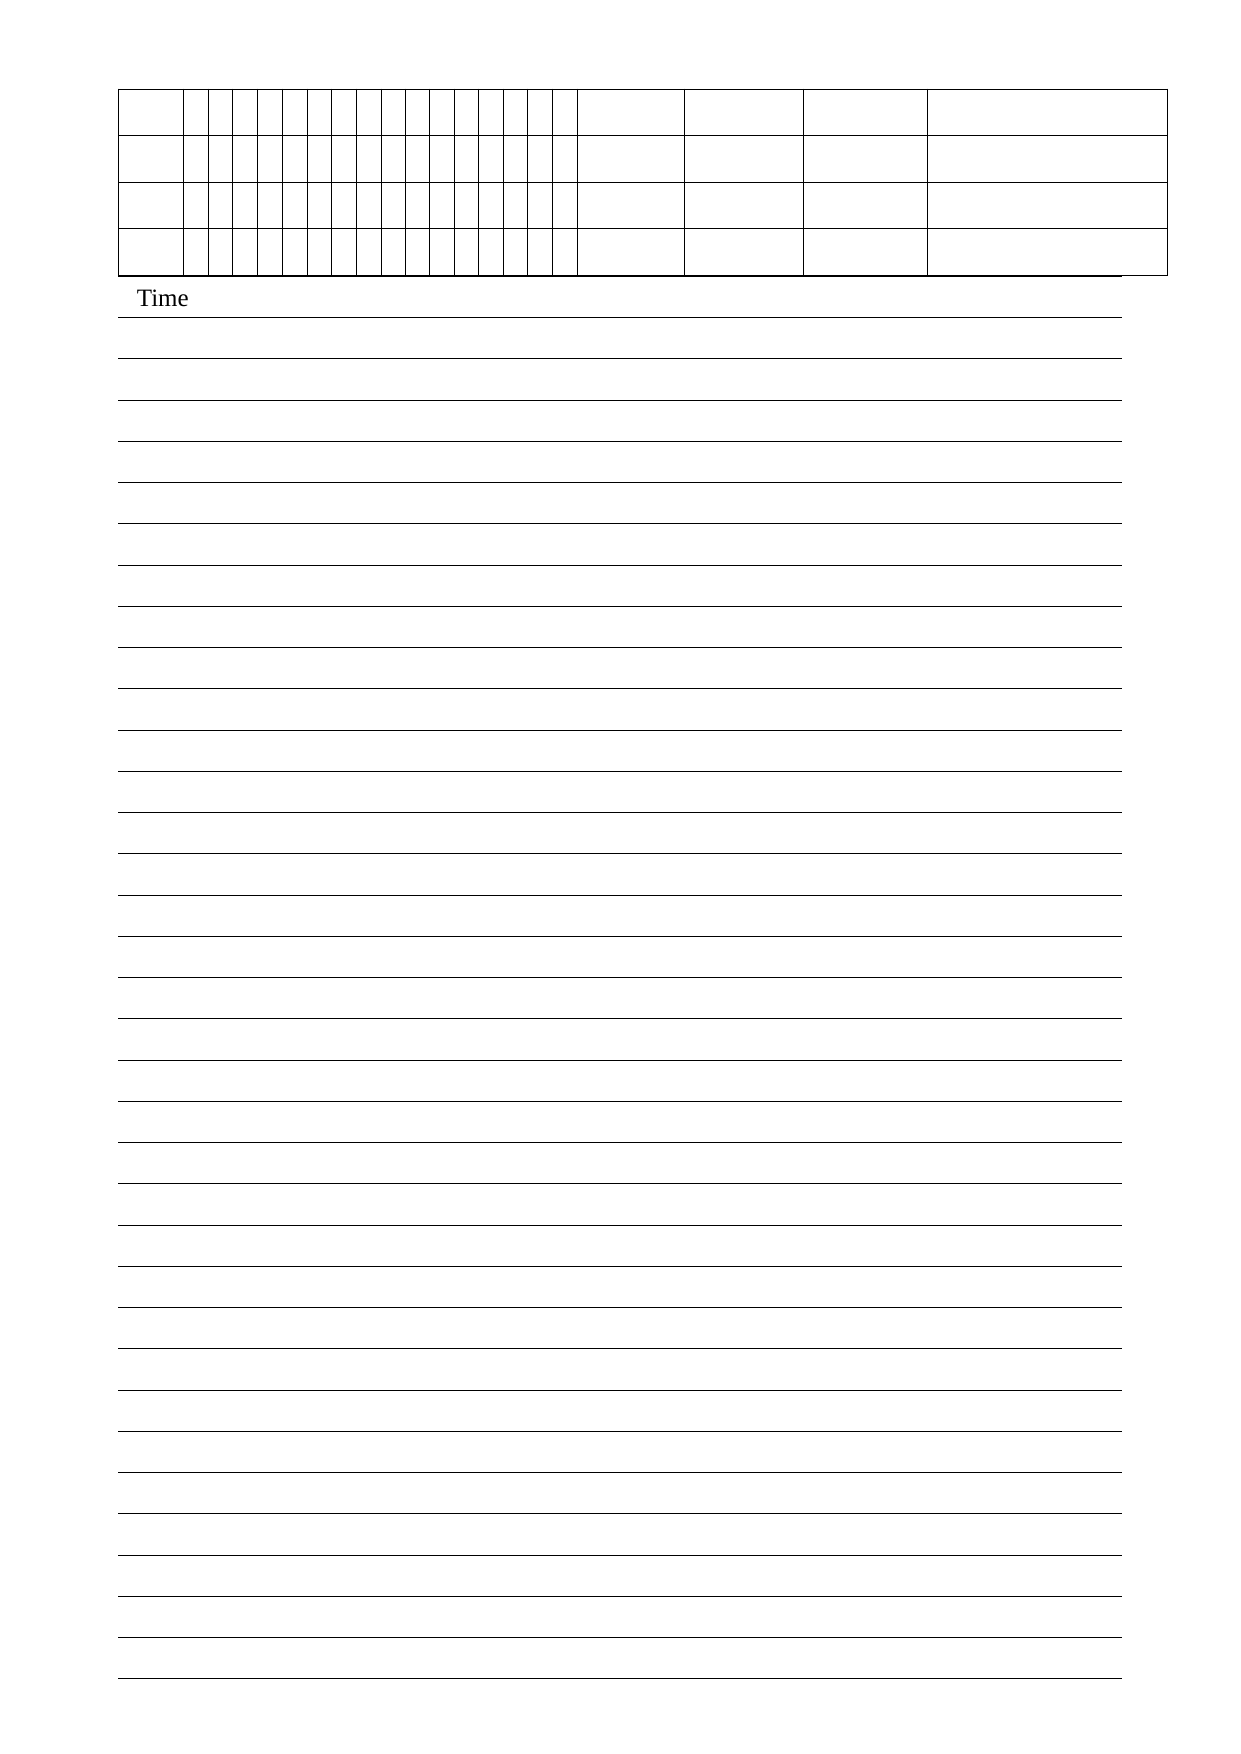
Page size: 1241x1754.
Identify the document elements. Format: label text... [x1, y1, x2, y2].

table_cell [578, 90, 684, 135]
table_cell [207, 1308, 1122, 1348]
table_cell [685, 183, 803, 228]
table_cell [118, 1432, 207, 1472]
table_cell [357, 183, 381, 228]
table_cell [308, 136, 331, 182]
table_cell [233, 183, 257, 228]
table_cell [406, 90, 429, 135]
table_cell [118, 1556, 207, 1596]
table_cell [504, 90, 527, 135]
table_cell [207, 689, 1122, 729]
table_cell [455, 183, 478, 228]
table_cell [118, 1143, 207, 1183]
table_cell [207, 401, 1122, 441]
table_cell [283, 90, 307, 135]
table_cell [118, 1514, 207, 1554]
table_cell [207, 854, 1122, 894]
table_cell [258, 183, 282, 228]
table_cell [382, 90, 405, 135]
table_cell [233, 229, 257, 275]
table_cell [553, 136, 577, 182]
table_cell [382, 183, 405, 228]
table_cell [357, 136, 381, 182]
table_cell [207, 1432, 1122, 1472]
table_cell [332, 183, 356, 228]
table_cell [118, 937, 207, 977]
table_cell [118, 1597, 207, 1637]
table_cell [207, 1473, 1122, 1513]
table_cell [382, 136, 405, 182]
table_cell [118, 442, 207, 482]
table_cell [308, 183, 331, 228]
table_cell [207, 1184, 1122, 1224]
table_cell [504, 229, 527, 275]
table_cell [258, 136, 282, 182]
table_cell [118, 1308, 207, 1348]
table_cell [207, 1349, 1122, 1389]
table_cell [184, 183, 208, 228]
table_cell [118, 731, 207, 771]
table_cell [207, 813, 1122, 853]
table_cell [578, 229, 684, 275]
table_cell [207, 1638, 1122, 1678]
table_cell [118, 1102, 207, 1142]
table_cell [207, 1226, 1122, 1266]
table_cell [118, 1061, 207, 1101]
table_cell [804, 90, 927, 135]
table_cell [118, 318, 207, 358]
table_cell [504, 136, 527, 182]
table_cell [430, 136, 454, 182]
table_cell [207, 524, 1122, 564]
table_cell [207, 359, 1122, 399]
table_cell [578, 136, 684, 182]
table_cell [207, 772, 1122, 812]
table_cell [209, 136, 232, 182]
table_cell [118, 524, 207, 564]
table_cell [184, 229, 208, 275]
table_cell [207, 1391, 1122, 1431]
table_cell [685, 90, 803, 135]
table_cell [528, 90, 552, 135]
table_cell [207, 483, 1122, 523]
table_cell [118, 689, 207, 729]
table_cell [406, 229, 429, 275]
table_cell [357, 90, 381, 135]
table_cell [207, 978, 1122, 1018]
table_cell [118, 1267, 207, 1307]
table_cell [118, 854, 207, 894]
table_cell [207, 442, 1122, 482]
table_cell [118, 648, 207, 688]
table_cell [207, 1019, 1122, 1059]
table_cell [528, 229, 552, 275]
table_cell [928, 90, 1167, 135]
table_cell [118, 1019, 207, 1059]
table_cell [528, 136, 552, 182]
table_cell [928, 183, 1167, 228]
table_cell [479, 229, 503, 275]
table_cell [455, 229, 478, 275]
table_cell [332, 229, 356, 275]
table_cell [118, 1391, 207, 1431]
table_cell [258, 229, 282, 275]
table_cell [928, 229, 1167, 275]
table_cell [119, 183, 183, 228]
table_cell [258, 90, 282, 135]
table_cell [804, 229, 927, 275]
table_cell [118, 607, 207, 647]
table_cell [332, 90, 356, 135]
table_cell [553, 183, 577, 228]
table_cell [119, 90, 183, 135]
table_cell [685, 229, 803, 275]
table_cell [118, 772, 207, 812]
table_cell [479, 136, 503, 182]
table_cell [308, 229, 331, 275]
table_cell [455, 90, 478, 135]
table_cell [406, 183, 429, 228]
table_cell [504, 183, 527, 228]
table_cell [283, 229, 307, 275]
table_cell [553, 229, 577, 275]
table_cell [209, 183, 232, 228]
table_cell [528, 183, 552, 228]
table_cell [207, 1102, 1122, 1142]
table_cell [685, 136, 803, 182]
table_cell [118, 1473, 207, 1513]
table_cell [430, 183, 454, 228]
table_cell [804, 183, 927, 228]
table_cell [207, 1061, 1122, 1101]
table_cell [553, 90, 577, 135]
table_cell [184, 136, 208, 182]
table_cell [118, 896, 207, 936]
table_cell [118, 566, 207, 606]
table_cell [207, 731, 1122, 771]
table_cell [928, 136, 1167, 182]
table_cell [479, 183, 503, 228]
table_cell [118, 359, 207, 399]
table_cell [207, 607, 1122, 647]
table_cell [207, 1597, 1122, 1637]
table_cell [382, 229, 405, 275]
table_cell [207, 1556, 1122, 1596]
table_cell [430, 90, 454, 135]
table_cell [207, 937, 1122, 977]
table_cell [207, 566, 1122, 606]
table_cell [283, 136, 307, 182]
table_cell [207, 1514, 1122, 1554]
table_cell [184, 90, 208, 135]
table_cell [207, 648, 1122, 688]
table_cell [119, 229, 183, 275]
table_cell [233, 136, 257, 182]
table_cell [209, 229, 232, 275]
table_cell [578, 183, 684, 228]
table_cell [455, 136, 478, 182]
table_cell [233, 90, 257, 135]
table_cell [207, 1143, 1122, 1183]
table_cell [207, 896, 1122, 936]
table_cell [332, 136, 356, 182]
table_cell [118, 1184, 207, 1224]
table_cell [283, 183, 307, 228]
table_header Time [118, 277, 207, 317]
table_cell [207, 1267, 1122, 1307]
table_cell [430, 229, 454, 275]
table_cell [406, 136, 429, 182]
table_cell [118, 813, 207, 853]
table_cell [118, 1349, 207, 1389]
table_cell [207, 318, 1122, 358]
table_cell [479, 90, 503, 135]
table_cell [119, 136, 183, 182]
table_cell [118, 1226, 207, 1266]
table_cell [804, 136, 927, 182]
table_cell [118, 978, 207, 1018]
table_cell [118, 401, 207, 441]
table_cell [209, 90, 232, 135]
table_cell [357, 229, 381, 275]
table_cell [118, 483, 207, 523]
table_cell [308, 90, 331, 135]
table_cell [118, 1638, 207, 1678]
table_header [207, 277, 1122, 317]
